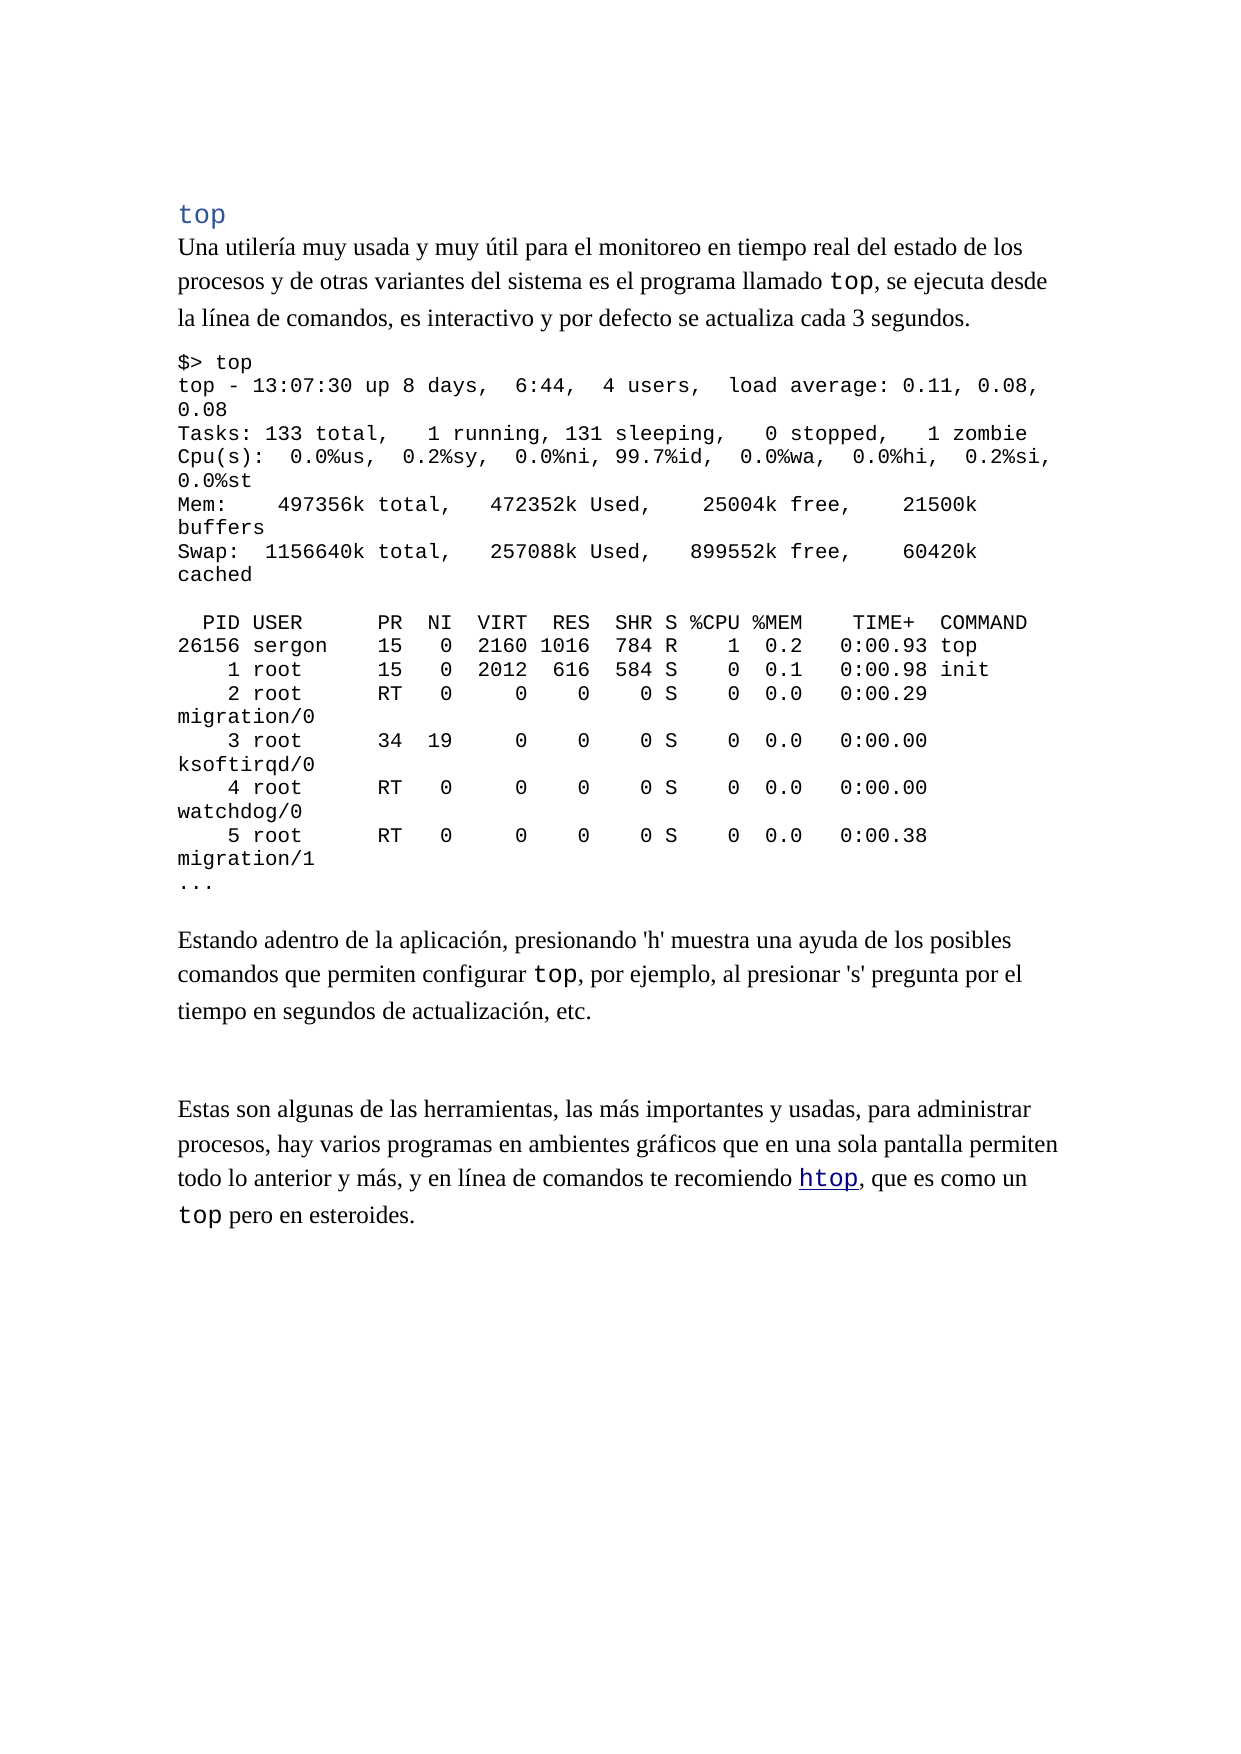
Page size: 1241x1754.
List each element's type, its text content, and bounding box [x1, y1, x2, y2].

text 3 root 34 19 0 0 0 S 0 0.0 0:00.00 ksoftirqd/0 [177, 730, 1063, 777]
text 26156 sergon 15 0 2160 1016 784 R 1 0.2 0:00.93 top [177, 635, 1063, 659]
text Cpu(s): 0.0%us, 0.2%sy, 0.0%ni, 99.7%id, 0.0%wa, 0.0%hi, 0.2%si, 0.0%st [177, 446, 1063, 493]
text Una utilería muy usada y muy útil para el monitoreo en tiempo real del estado de los procesos y de otras variantes del sistema es el programa llamado top, se ejecuta desde la línea de comandos, es interactivo y por defecto se actualiza cada 3 segundos. [177, 232, 1063, 331]
text 2 root RT 0 0 0 0 S 0 0.0 0:00.29 migration/0 [177, 683, 1063, 730]
text PID USER PR NI VIRT RES SHR S %CPU %MEM TIME+ COMMAND [177, 612, 1063, 635]
text Mem: 497356k total, 472352k Used, 25004k free, 21500k buffers [177, 493, 1063, 541]
text 4 root RT 0 0 0 0 S 0 0.0 0:00.00 watchdog/0 [177, 777, 1063, 824]
subtitle top [177, 201, 1063, 232]
text 1 root 15 0 2012 616 584 S 0 0.1 0:00.98 init [177, 659, 1063, 683]
text $> top [177, 352, 1063, 375]
text Estando adentro de la aplicación, presionando 'h' muestra una ayuda de los posibles comandos que permiten configurar top, por ejemplo, al presionar 's' pregunta por el tiempo en segundos de actualización, etc. [177, 925, 1063, 1025]
text ... [177, 872, 1063, 896]
text Swap: 1156640k total, 257088k Used, 899552k free, 60420k cached [177, 541, 1063, 588]
text top - 13:07:30 up 8 days, 6:44, 4 users, load average: 0.11, 0.08, 0.08 [177, 375, 1063, 423]
text Estas son algunas de las herramientas, las más importantes y usadas, para administrar procesos, hay varios programas en ambientes gráficos que en una sola pantalla permiten todo lo anterior y más, y en línea de comandos te recomiendo htop, que es como un top pero en esteroides. [177, 1094, 1063, 1231]
text Tasks: 133 total, 1 running, 131 sleeping, 0 stopped, 1 zombie [177, 423, 1063, 446]
text 5 root RT 0 0 0 0 S 0 0.0 0:00.38 migration/1 [177, 824, 1063, 872]
